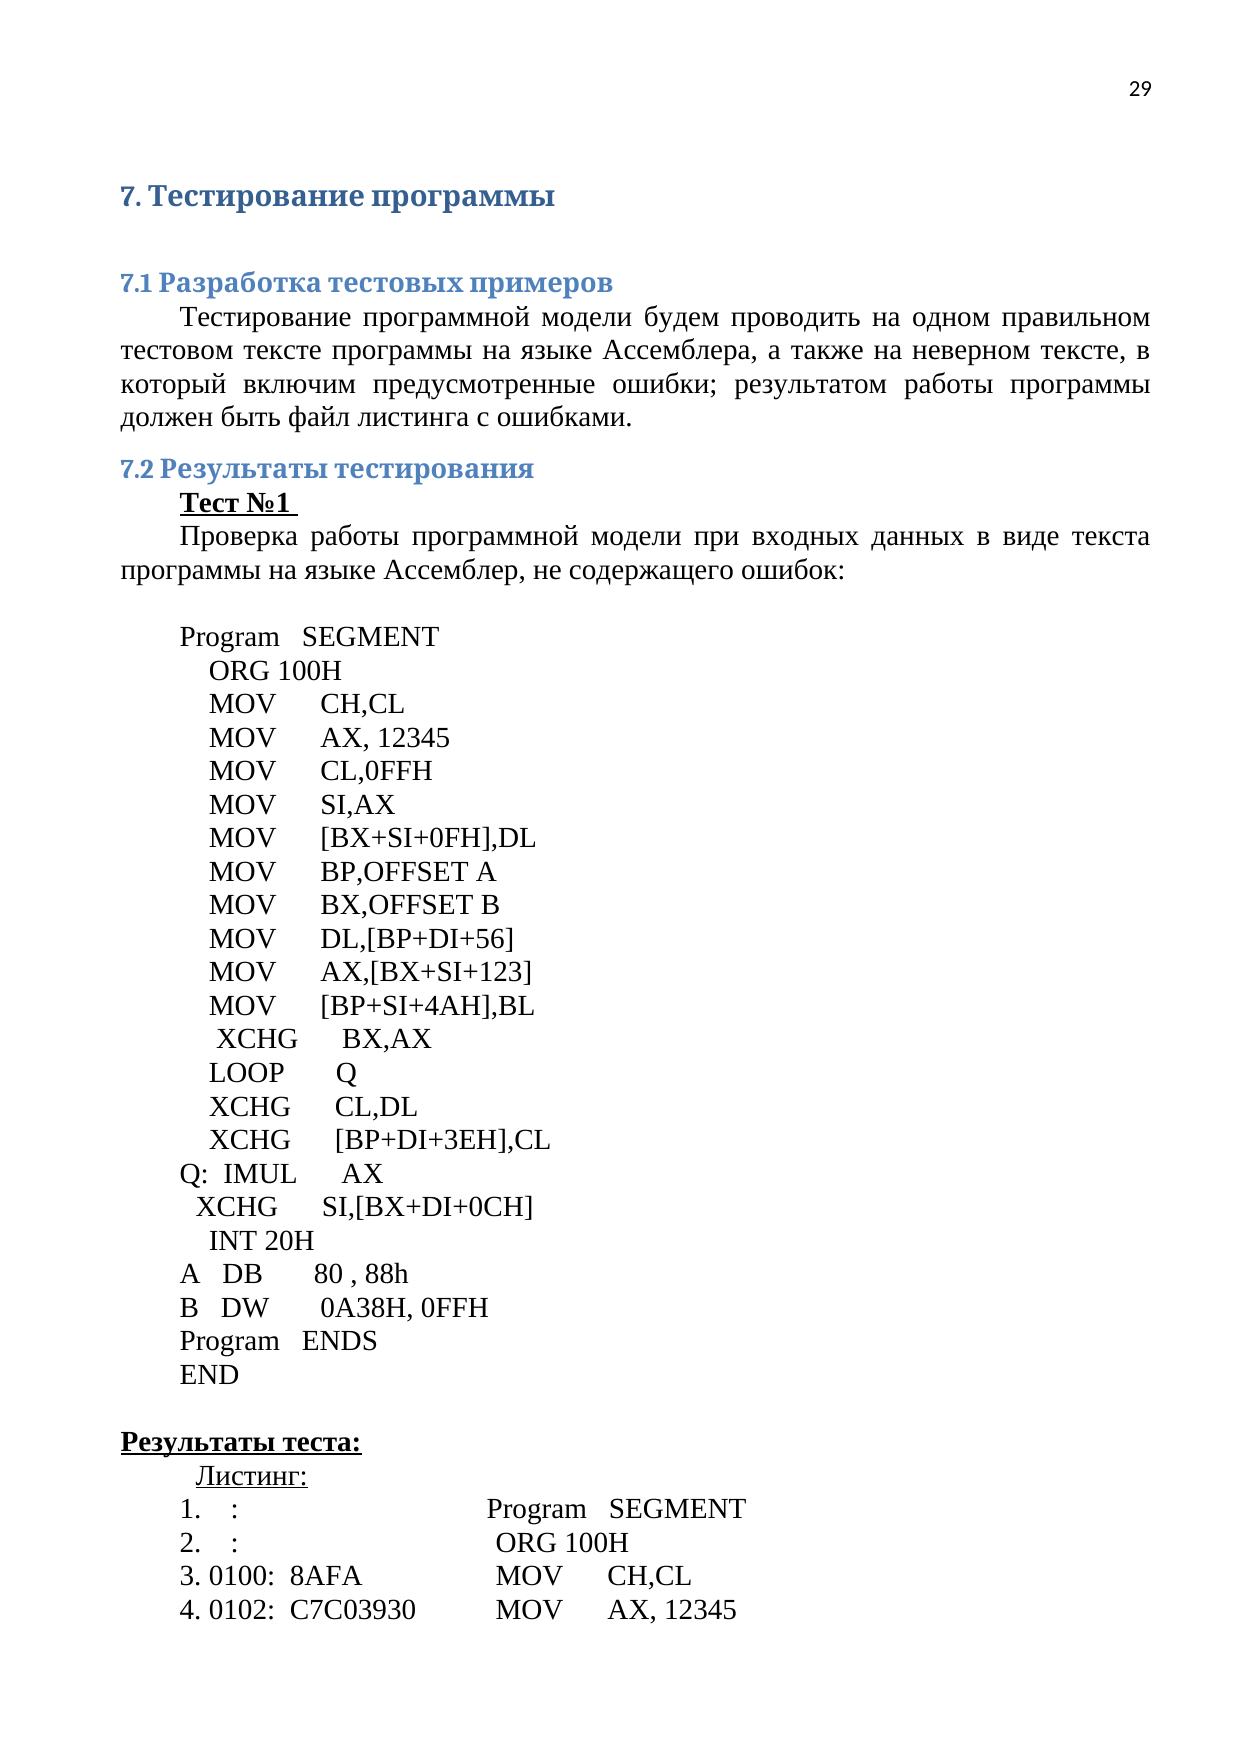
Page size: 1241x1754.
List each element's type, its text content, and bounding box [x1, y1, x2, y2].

subtitle 7.2 Результаты тестирования [120, 454, 1152, 485]
subtitle 7. Тестирование программы [120, 180, 1152, 213]
text Program SEGMENT [120, 619, 1152, 653]
text MOV AX,[BX+SI+123] [120, 954, 1152, 988]
text Результаты теста: [120, 1424, 1152, 1458]
text Тестирование программной модели будем проводить на одном правильном тестовом тексте программы на языке Ассемблера, а также на неверном тексте, в который включим предусмотренные ошибки; результатом работы программы должен быть файл листинга с ошибками. [120, 299, 1152, 433]
text MOV [BX+SI+0FH],DL [120, 820, 1152, 854]
text XCHG SI,[BX+DI+0CH] [120, 1189, 1152, 1223]
text XCHG [BP+DI+3EH],CL [120, 1122, 1152, 1156]
text INT 20H [120, 1223, 1152, 1256]
text 1. : Program SEGMENT [120, 1491, 1152, 1525]
text MOV CL,0FFH [120, 753, 1152, 787]
text LOOP Q [120, 1055, 1152, 1089]
text Program ENDS [120, 1323, 1152, 1357]
text Тест №1 [120, 485, 1152, 518]
text MOV CH,CL [120, 686, 1152, 720]
text XCHG BX,AX [120, 1022, 1152, 1055]
text MOV SI,AX [120, 787, 1152, 820]
text A DB 80 , 88h [120, 1256, 1152, 1290]
text Проверка работы программной модели при входных данных в виде текста программы на языке Ассемблер, не содержащего ошибок: [120, 518, 1152, 586]
text 2. : ORG 100H [120, 1525, 1152, 1558]
text MOV [BP+SI+4AH],BL [120, 988, 1152, 1022]
text Листинг: [120, 1458, 1152, 1491]
text Q: IMUL AX [120, 1156, 1152, 1189]
text MOV BP,OFFSET A [120, 854, 1152, 887]
text 4. 0102: C7C03930 MOV AX, 12345 [120, 1592, 1152, 1625]
text XCHG CL,DL [120, 1089, 1152, 1122]
subtitle 7.1 Разработка тестовых примеров [120, 268, 1152, 299]
text 3. 0100: 8AFA MOV CH,CL [120, 1558, 1152, 1592]
text B DW 0A38H, 0FFH [120, 1290, 1152, 1323]
text END [120, 1357, 1152, 1391]
text MOV AX, 12345 [120, 720, 1152, 753]
text MOV DL,[BP+DI+56] [120, 921, 1152, 954]
text MOV BX,OFFSET B [120, 887, 1152, 921]
text ORG 100H [120, 653, 1152, 686]
